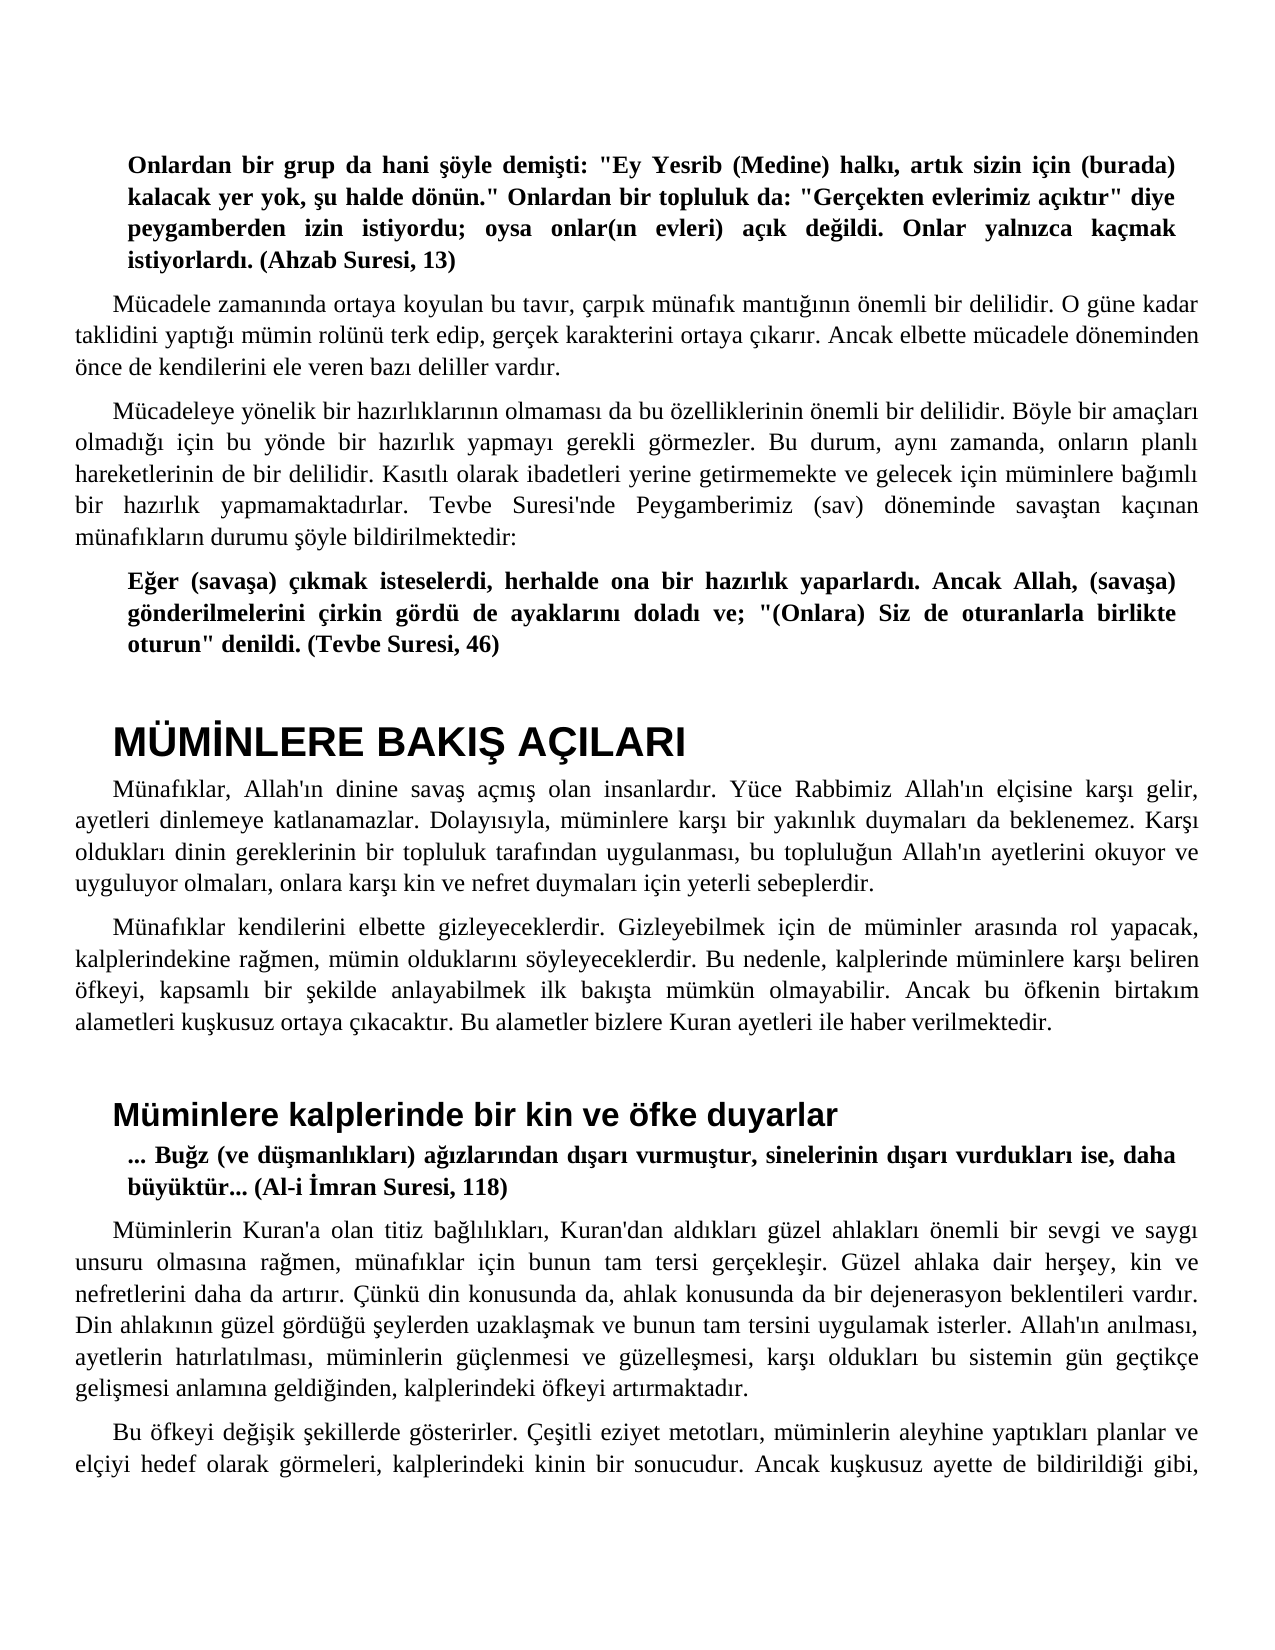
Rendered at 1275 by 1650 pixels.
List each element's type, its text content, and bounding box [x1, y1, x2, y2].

subtitle MÜMİNLERE BAKIŞ AÇILARI [112, 717, 1200, 765]
text Müminlerin Kuran'a olan titiz bağlılıkları, Kuran'dan aldıkları güzel ahlakları önemli bir sevgi ve saygı unsuru olmasına rağmen, münafıklar için bunun tam tersi gerçekleşir. Güzel ahlaka dair herşey, kin ve nefretlerini daha da artırır. Çünkü din konusunda da, ahlak konusunda da bir dejenerasyon beklentileri vardır. Din ahlakının güzel gördüğü şeylerden uzaklaşmak ve bunun tam tersini uygulamak isterler. Allah'ın anılması, ayetlerin hatırlatılması, müminlerin güçlenmesi ve güzelleşmesi, karşı oldukları bu sistemin gün geçtikçe gelişmesi anlamına geldiğinden, kalplerindeki öfkeyi artırmaktadır. [75, 1216, 1200, 1402]
text ... Buğz (ve düşmanlıkları) ağızlarından dışarı vurmuştur, sinelerinin dışarı vurdukları ise, daha büyüktür... (Al-i İmran Suresi, 118) [127, 1140, 1177, 1200]
text Mücadele zamanında ortaya koyulan bu tavır, çarpık münafık mantığının önemli bir delilidir. O güne kadar taklidini yaptığı mümin rolünü terk edip, gerçek karakterini ortaya çıkarır. Ancak elbette mücadele döneminden önce de kendilerini ele veren bazı deliller vardır. [75, 289, 1200, 381]
text Münafıklar, Allah'ın dinine savaş açmış olan insanlardır. Yüce Rabbimiz Allah'ın elçisine karşı gelir, ayetleri dinlemeye katlanamazlar. Dolayısıyla, müminlere karşı bir yakınlık duymaları da beklenemez. Karşı oldukları dinin gereklerinin bir topluluk tarafından uygulanması, bu topluluğun Allah'ın ayetlerini okuyor ve uyguluyor olmaları, onlara karşı kin ve nefret duymaları için yeterli sebeplerdir. [75, 774, 1200, 897]
text Bu öfkeyi değişik şekillerde gösterirler. Çeşitli eziyet metotları, müminlerin aleyhine yaptıkları planlar ve elçiyi hedef olarak görmeleri, kalplerindeki kinin bir sonucudur. Ancak kuşkusuz ayette de bildirildiği gibi, [75, 1417, 1200, 1478]
text Münafıklar kendilerini elbette gizleyeceklerdir. Gizleyebilmek için de müminler arasında rol yapacak, kalplerindekine rağmen, mümin olduklarını söyleyeceklerdir. Bu nedenle, kalplerinde müminlere karşı beliren öfkeyi, kapsamlı bir şekilde anlayabilmek ilk bakışta mümkün olmayabilir. Ancak bu öfkenin birtakım alametleri kuşkusuz ortaya çıkacaktır. Bu alametler bizlere Kuran ayetleri ile haber verilmektedir. [75, 912, 1200, 1036]
text Eğer (savaşa) çıkmak isteselerdi, herhalde ona bir hazırlık yaparlardı. Ancak Allah, (savaşa) gönderilmelerini çirkin gördü de ayaklarını doladı ve; "(Onlara) Siz de oturanlarla birlikte oturun" denildi. (Tevbe Suresi, 46) [127, 566, 1177, 658]
text Onlardan bir grup da hani şöyle demişti: "Ey Yesrib (Medine) halkı, artık sizin için (burada) kalacak yer yok, şu halde dönün." Onlardan bir topluluk da: "Gerçekten evlerimiz açıktır" diye peygamberden izin istiyordu; oysa onlar(ın evleri) açık değildi. Onlar yalnızca kaçmak istiyorlardı. (Ahzab Suresi, 13) [127, 150, 1177, 273]
subtitle Müminlere kalplerinde bir kin ve öfke duyarlar [112, 1095, 1200, 1134]
text Mücadeleye yönelik bir hazırlıklarının olmaması da bu özelliklerinin önemli bir delilidir. Böyle bir amaçları olmadığı için bu yönde bir hazırlık yapmayı gerekli görmezler. Bu durum, aynı zamanda, onların planlı hareketlerinin de bir delilidir. Kasıtlı olarak ibadetleri yerine getirmemekte ve gelecek için müminlere bağımlı bir hazırlık yapmamaktadırlar. Tevbe Suresi'nde Peygamberimiz (sav) döneminde savaştan kaçınan münafıkların durumu şöyle bildirilmektedir: [75, 396, 1200, 551]
